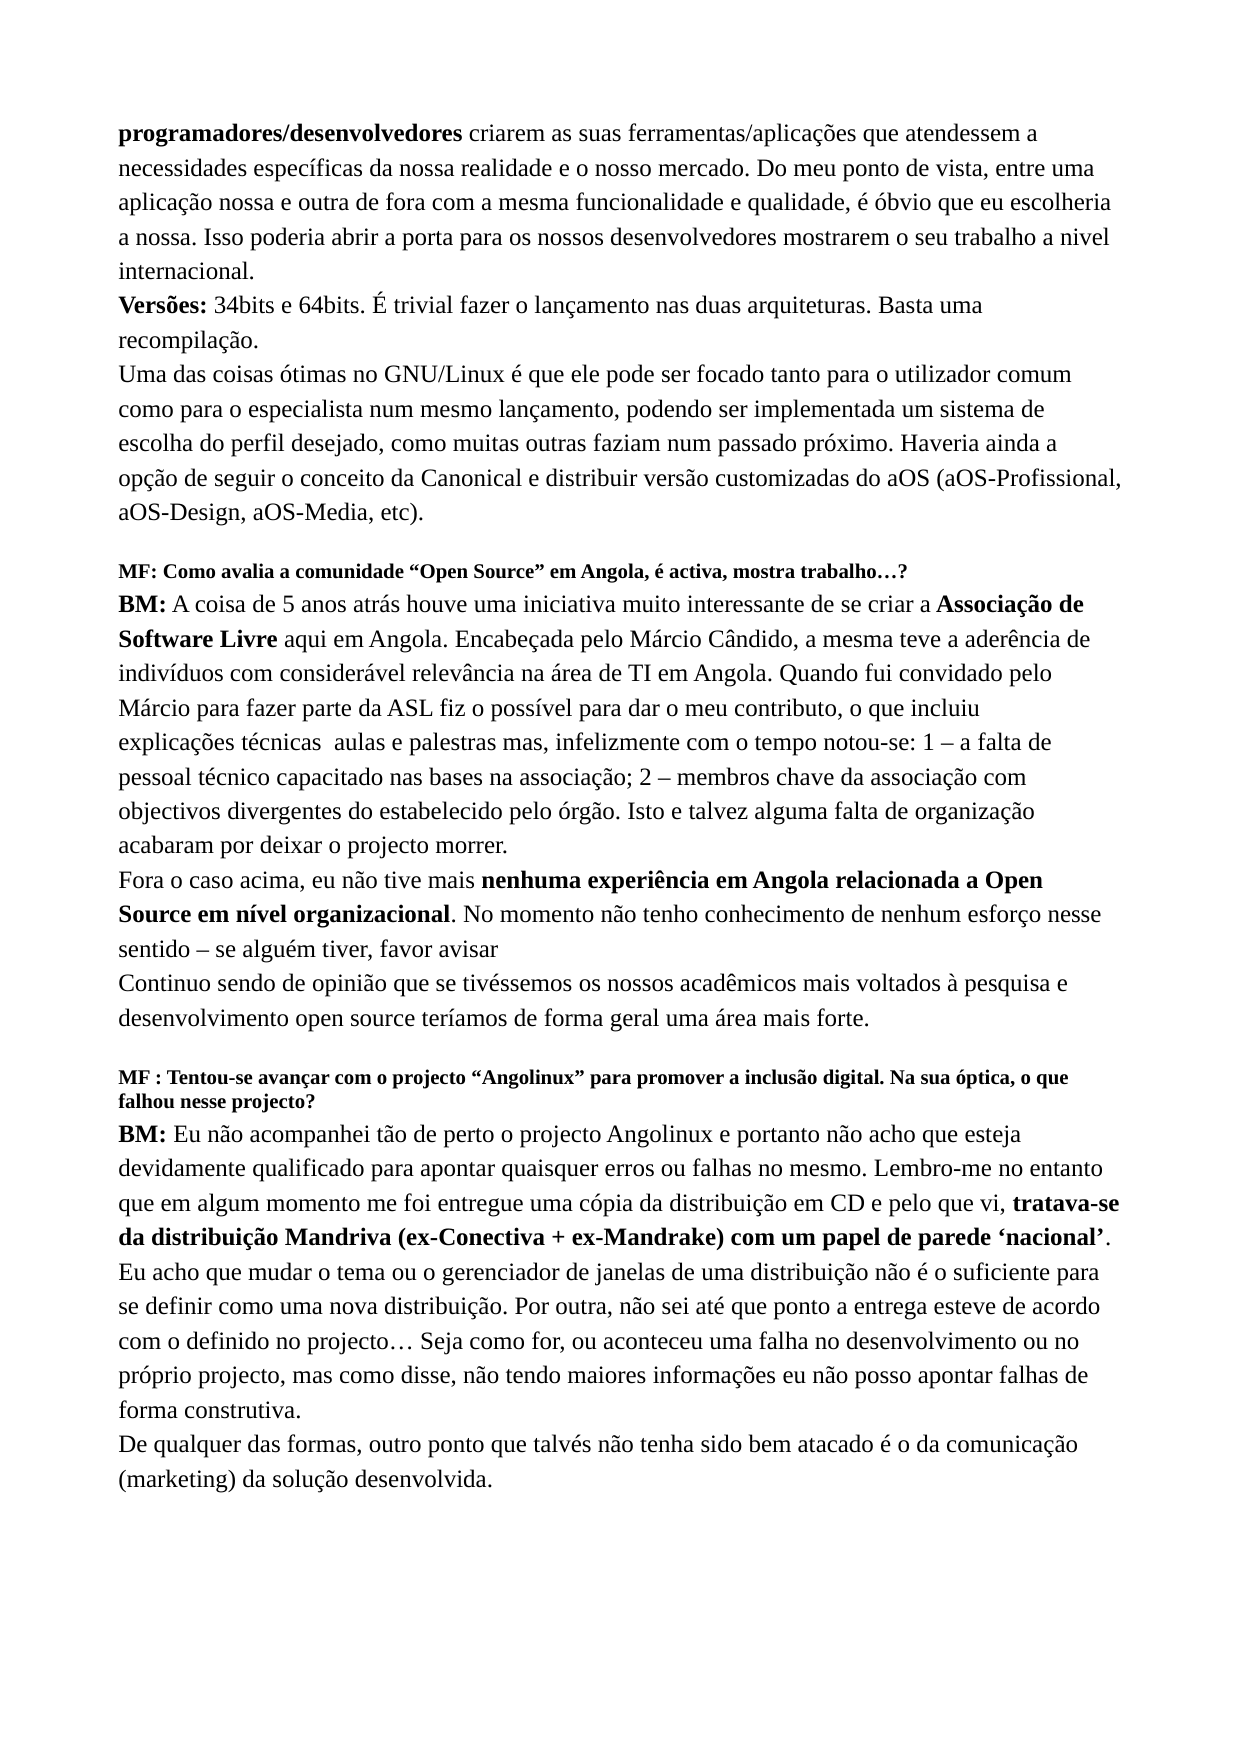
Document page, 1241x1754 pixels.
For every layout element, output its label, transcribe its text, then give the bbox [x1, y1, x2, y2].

text BM: Eu não acompanhei tão de perto o projecto Angolinux e portanto não acho que esteja devidamente qualificado para apontar quaisquer erros ou falhas no mesmo. Lembro-me no entanto que em algum momento me foi entregue uma cópia da distribuição em CD e pelo que vi, tratava-se da distribuição Mandriva (ex-Conectiva + ex-Mandrake) com um papel de parede ‘nacional’. Eu acho que mudar o tema ou o gerenciador de janelas de uma distribuição não é o suficiente para se definir como uma nova distribuição. Por outra, não sei até que ponto a entrega esteve de acordo com o definido no projecto… Seja como for, ou aconteceu uma falha no desenvolvimento ou no próprio projecto, mas como disse, não tendo maiores informações eu não posso apontar falhas de forma construtiva. De qualquer das formas, outro ponto que talvés não tenha sido bem atacado é o da comunicação (marketing) da solução desenvolvida. [118, 1119, 1122, 1492]
subtitle MF: Como avalia a comunidade “Open Source” em Angola, é activa, mostra trabalho…? [118, 559, 1122, 583]
subtitle MF : Tentou-se avançar com o projecto “Angolinux” para promover a inclusão digital. Na sua óptica, o que falhou nesse projecto? [118, 1064, 1122, 1113]
text programadores/desenvolvedores criarem as suas ferramentas/aplicações que atendessem a necessidades específicas da nossa realidade e o nosso mercado. Do meu ponto de vista, entre uma aplicação nossa e outra de fora com a mesma funcionalidade e qualidade, é óbvio que eu escolheria a nossa. Isso poderia abrir a porta para os nossos desenvolvedores mostrarem o seu trabalho a nivel internacional. Versões: 34bits e 64bits. É trivial fazer o lançamento nas duas arquiteturas. Basta uma recompilação. Uma das coisas ótimas no GNU/Linux é que ele pode ser focado tanto para o utilizador comum como para o especialista num mesmo lançamento, podendo ser implementada um sistema de escolha do perfil desejado, como muitas outras faziam num passado próximo. Haveria ainda a opção de seguir o conceito da Canonical e distribuir versão customizadas do aOS (aOS-Profissional, aOS-Design, aOS-Media, etc). [118, 118, 1122, 526]
text BM: A coisa de 5 anos atrás houve uma iniciativa muito interessante de se criar a Associação de Software Livre aqui em Angola. Encabeçada pelo Márcio Cândido, a mesma teve a aderência de indivíduos com considerável relevância na área de TI em Angola. Quando fui convidado pelo Márcio para fazer parte da ASL fiz o possível para dar o meu contributo, o que incluiu explicações técnicas aulas e palestras mas, infelizmente com o tempo notou-se: 1 – a falta de pessoal técnico capacitado nas bases na associação; 2 – membros chave da associação com objectivos divergentes do estabelecido pelo órgão. Isto e talvez alguma falta de organização acabaram por deixar o projecto morrer. Fora o caso acima, eu não tive mais nenhuma experiência em Angola relacionada a Open Source em nível organizacional. No momento não tenho conhecimento de nenhum esforço nesse sentido – se alguém tiver, favor avisar Continuo sendo de opinião que se tivéssemos os nossos acadêmicos mais voltados à pesquisa e desenvolvimento open source teríamos de forma geral uma área mais forte. [118, 589, 1122, 1032]
